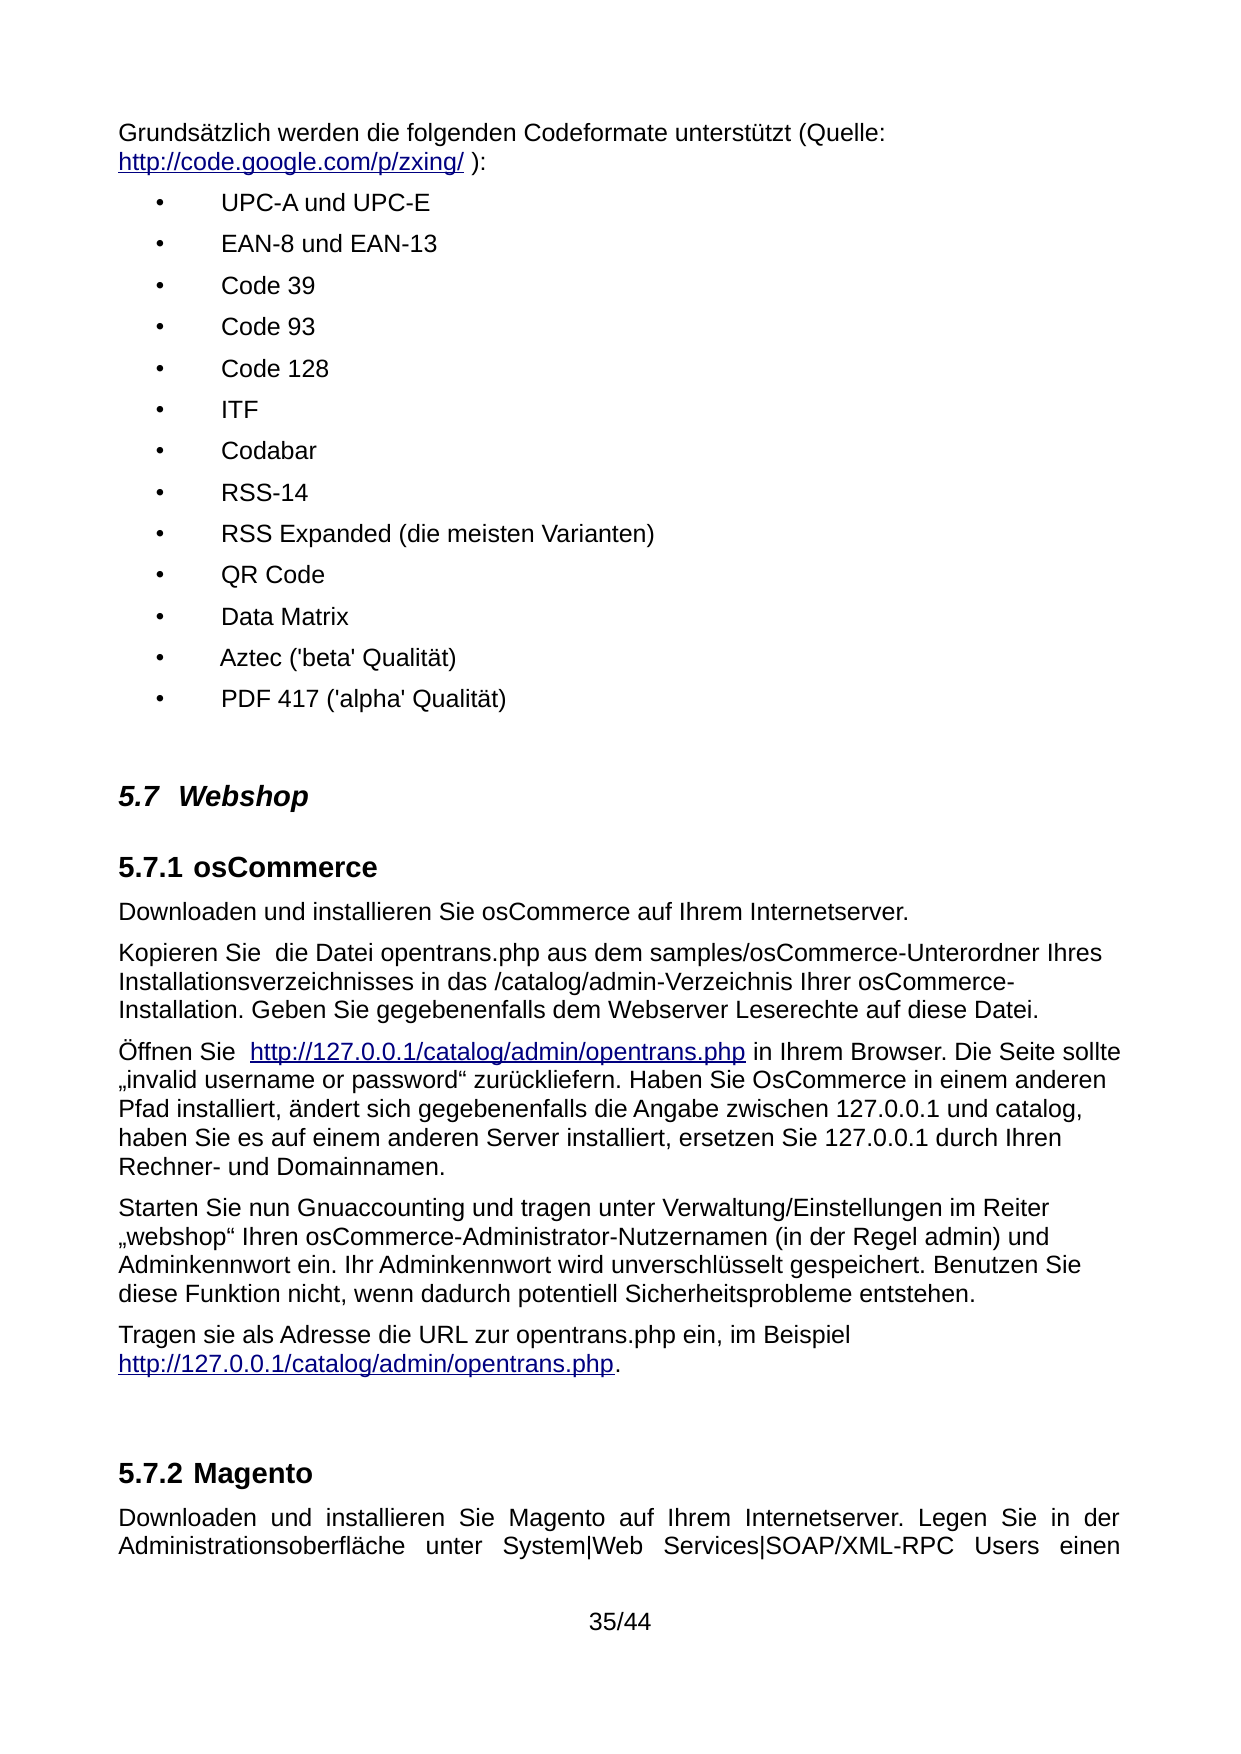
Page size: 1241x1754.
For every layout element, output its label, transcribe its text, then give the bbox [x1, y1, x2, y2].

text Downloaden und installieren Sie osCommerce auf Ihrem Internetserver. [118, 897, 1122, 925]
text Grundsätzlich werden die folgenden Codeformate unterstützt (Quelle: http://code.google.com/p/zxing/ ): [118, 118, 1122, 176]
subtitle osCommerce [118, 851, 1122, 884]
subtitle Webshop [118, 779, 1122, 813]
list Code 93 [156, 312, 1122, 341]
text Kopieren Sie die Datei opentrans.php aus dem samples/osCommerce-Unterordner Ihres Installationsverzeichnisses in das /catalog/admin-Verzeichnis Ihrer osCommerce-Installation. Geben Sie gegebenenfalls dem Webserver Leserechte auf diese Datei. [118, 938, 1122, 1024]
subtitle Magento [118, 1457, 1122, 1490]
text Tragen sie als Adresse die URL zur opentrans.php ein, im Beispiel http://127.0.0.1/catalog/admin/opentrans.php. [118, 1320, 1122, 1378]
list RSS-14 [156, 478, 1122, 506]
list QR Code [156, 560, 1122, 589]
list Code 39 [156, 271, 1122, 300]
list RSS Expanded (die meisten Varianten) [156, 519, 1122, 548]
list UPC-A und UPC-E [156, 188, 1122, 217]
list PDF 417 ('alpha' Qualität) [156, 684, 1122, 713]
text Starten Sie nun Gnuaccounting und tragen unter Verwaltung/Einstellungen im Reiter „webshop“ Ihren osCommerce-Administrator-Nutzernamen (in der Regel admin) und Adminkennwort ein. Ihr Adminkennwort wird unverschlüsselt gespeichert. Benutzen Sie diese Funktion nicht, wenn dadurch potentiell Sicherheitsprobleme entstehen. [118, 1193, 1122, 1308]
list ITF [156, 395, 1122, 424]
list EAN-8 und EAN-13 [156, 229, 1122, 258]
list Codabar [156, 436, 1122, 465]
text Downloaden und installieren Sie Magento auf Ihrem Internetserver. Legen Sie in der Administrationsoberfläche unter System|Web Services|SOAP/XML-RPC Users einen [118, 1503, 1122, 1560]
text Öffnen Sie http://127.0.0.1/catalog/admin/opentrans.php in Ihrem Browser. Die Seite sollte „invalid username or password“ zurückliefern. Haben Sie OsCommerce in einem anderen Pfad installiert, ändert sich gegebenenfalls die Angabe zwischen 127.0.0.1 und catalog, haben Sie es auf einem anderen Server installiert, ersetzen Sie 127.0.0.1 durch Ihren Rechner- und Domainnamen. [118, 1037, 1122, 1180]
list Aztec ('beta' Qualität) [156, 643, 1122, 672]
list Data Matrix [156, 602, 1122, 631]
list Code 128 [156, 353, 1122, 382]
